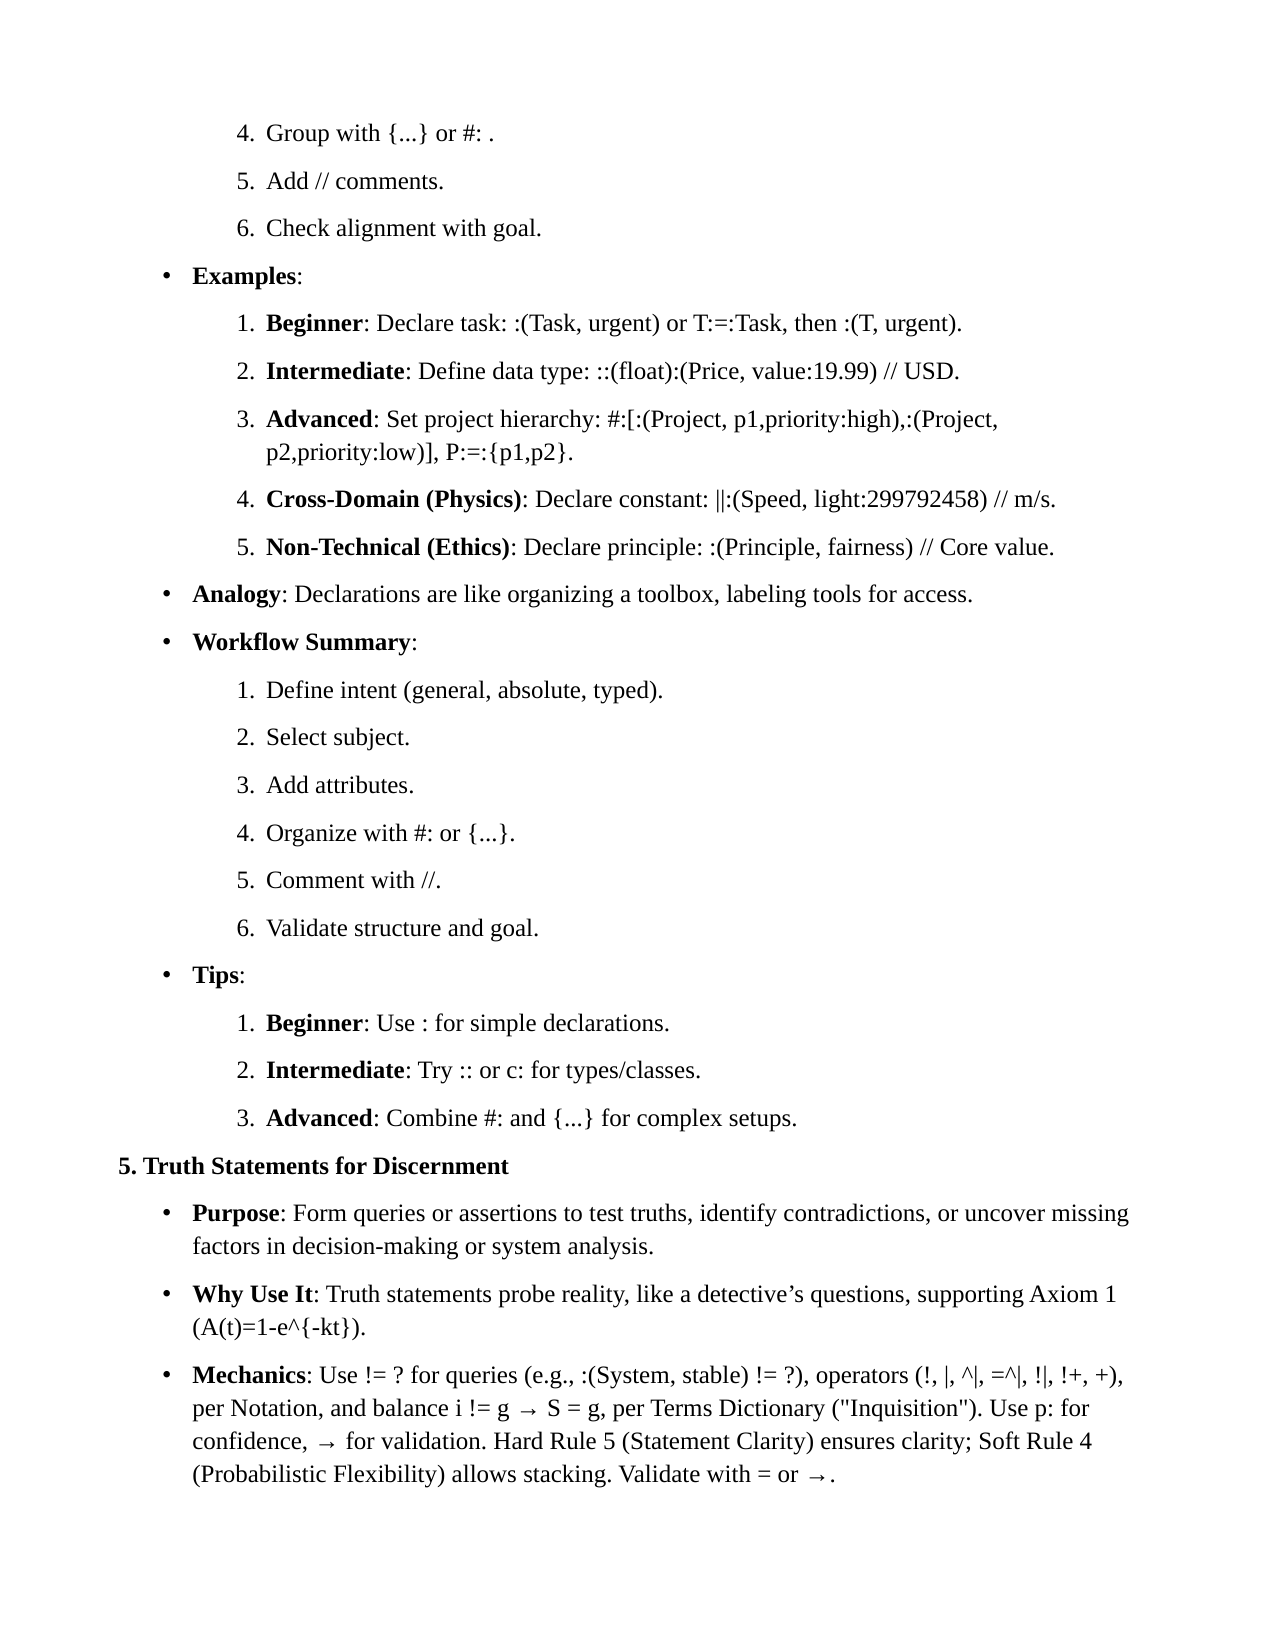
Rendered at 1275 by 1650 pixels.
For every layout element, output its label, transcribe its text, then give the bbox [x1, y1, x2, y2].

list Organize with #: or {...}. [236, 818, 1157, 846]
list Check alignment with goal. [236, 213, 1157, 242]
text 5. Truth Statements for Discernment [118, 1151, 1157, 1179]
list Why Use It: Truth statements probe reality, like a detective’s questions, supporting Axiom 1 (A(t)=1-e^{-kt}). [162, 1279, 1157, 1341]
list Select subject. [236, 722, 1157, 751]
list Comment with //. [236, 865, 1157, 894]
list Intermediate: Try :: or c: for types/classes. [236, 1056, 1157, 1084]
list Tips: [162, 960, 1157, 989]
list Beginner: Declare task: :(Task, urgent) or T:=:Task, then :(T, urgent). [236, 308, 1157, 337]
list Advanced: Set project hierarchy: #:[:(Project, p1,priority:high),:(Project, p2,priority:low)], P:=:{p1,p2}. [236, 404, 1157, 466]
list Non-Technical (Ethics): Declare principle: :(Principle, fairness) // Core value. [236, 532, 1157, 561]
list Group with {...} or #: . [236, 118, 1157, 147]
list Examples: [162, 261, 1157, 290]
list Workflow Summary: [162, 627, 1157, 656]
list Validate structure and goal. [236, 913, 1157, 942]
list Add attributes. [236, 770, 1157, 799]
list Define intent (general, absolute, typed). [236, 675, 1157, 703]
list Analogy: Declarations are like organizing a toolbox, labeling tools for access. [162, 579, 1157, 608]
list Beginner: Use : for simple declarations. [236, 1008, 1157, 1037]
list Purpose: Form queries or assertions to test truths, identify contradictions, or uncover missing factors in decision-making or system analysis. [162, 1198, 1157, 1260]
list Advanced: Combine #: and {...} for complex setups. [236, 1103, 1157, 1132]
list Cross-Domain (Physics): Declare constant: ||:(Speed, light:299792458) // m/s. [236, 484, 1157, 513]
list Mechanics: Use != ? for queries (e.g., :(System, stable) != ?), operators (!, |, ^|, =^|, !|, !+, +), per Notation, and balance i != g → S = g, per Terms Dictionary ("Inquisition"). Use p: for confidence, → for validation. Hard Rule 5 (Statement Clarity) ensures clarity; Soft Rule 4 (Probabilistic Flexibility) allows stacking. Validate with = or →. [162, 1360, 1157, 1487]
list Intermediate: Define data type: ::(float):(Price, value:19.99) // USD. [236, 356, 1157, 385]
list Add // comments. [236, 166, 1157, 194]
